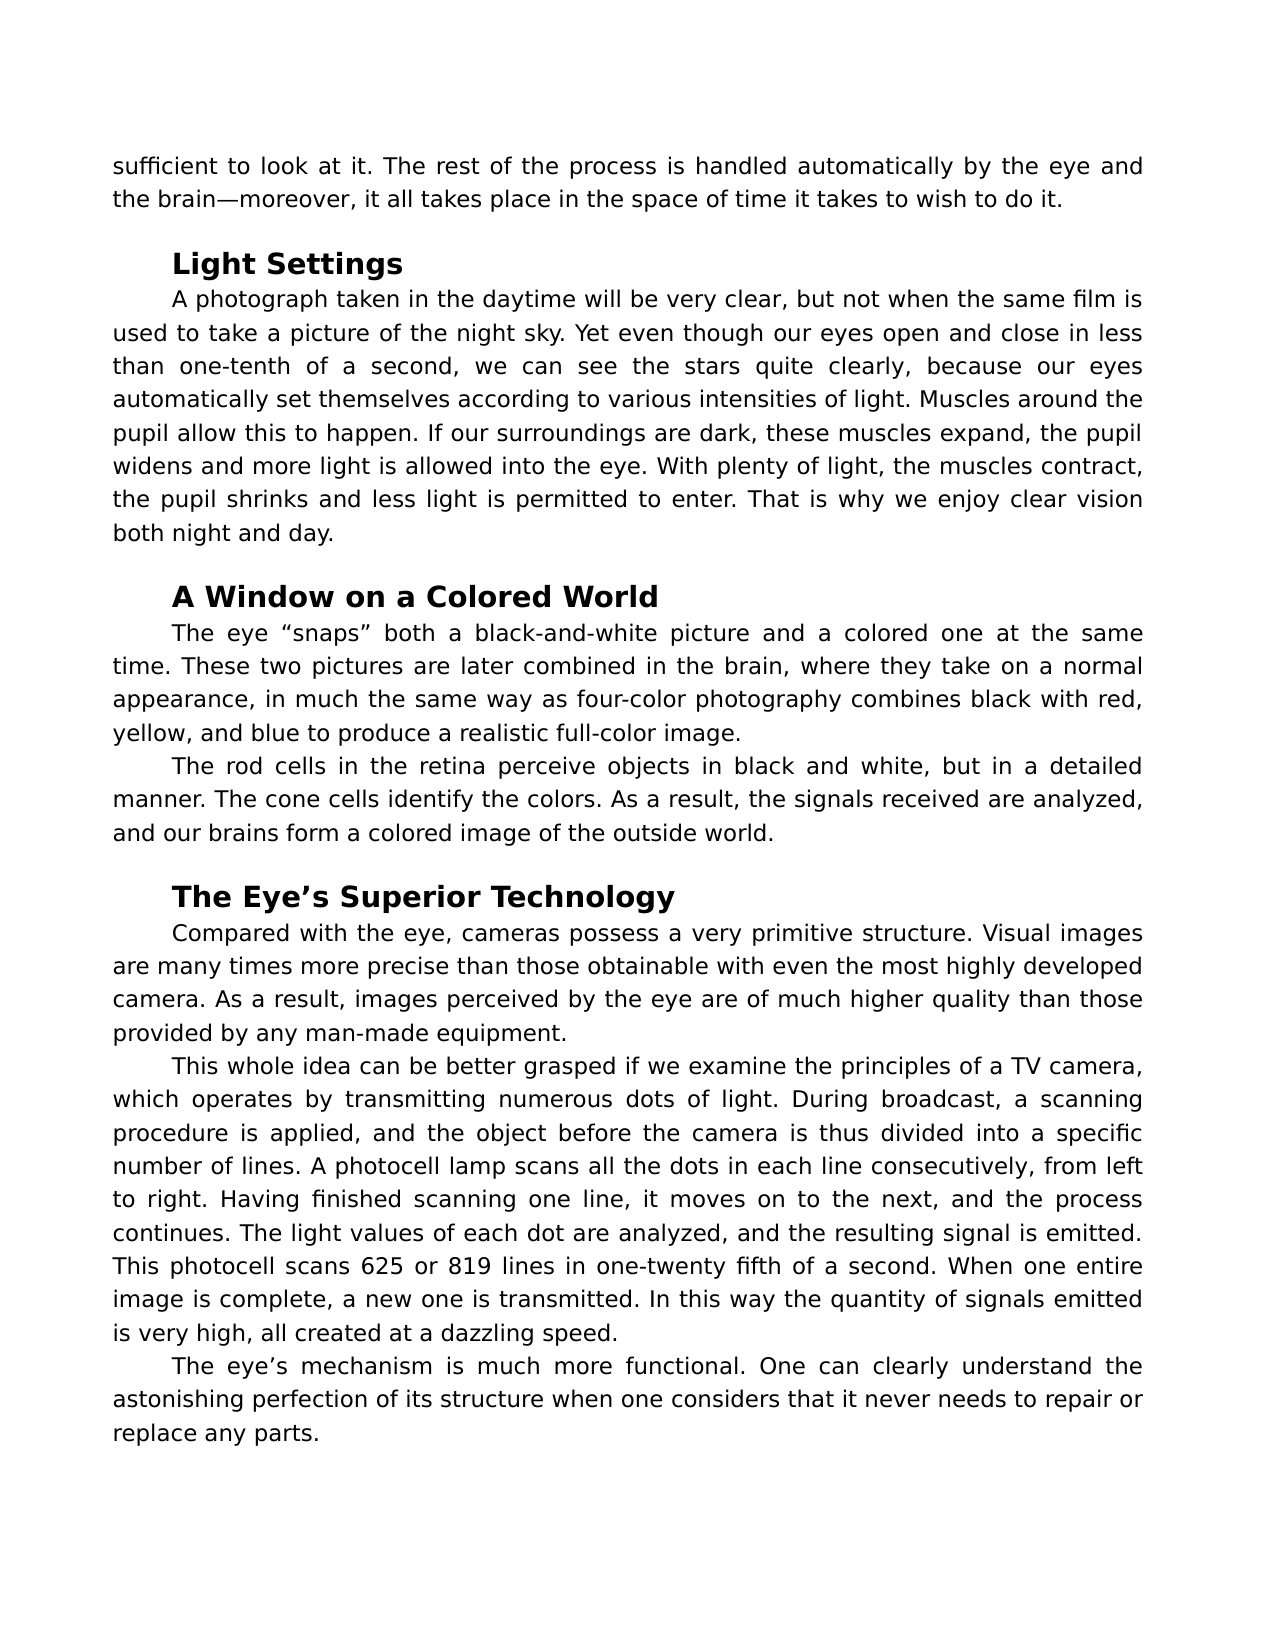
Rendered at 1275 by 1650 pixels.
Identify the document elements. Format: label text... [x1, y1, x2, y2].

text The rod cells in the retina perceive objects in black and white, but in a detailed manner. The cone cells identify the colors. As a result, the signals received are analyzed, and our brains form a colored image of the outside world. [112, 748, 1145, 848]
text A Window on a Colored World [112, 581, 1145, 614]
text Light Settings [112, 248, 1145, 281]
text The eye “snaps” both a black-and-white picture and a colored one at the same time. These two pictures are later combined in the brain, where they take on a normal appearance, in much the same way as four-color photography combines black with red, yellow, and blue to produce a realistic full-color image. [112, 614, 1145, 748]
text The eye’s mechanism is much more functional. One can clearly understand the astonishing perfection of its structure when one considers that it never needs to repair or replace any parts. [112, 1348, 1145, 1448]
text A photograph taken in the daytime will be very clear, but not when the same film is used to take a picture of the night sky. Yet even though our eyes open and close in less than one-tenth of a second, we can see the stars quite clearly, because our eyes automatically set themselves according to various intensities of light. Muscles around the pupil allow this to happen. If our surroundings are dark, these muscles expand, the pupil widens and more light is allowed into the eye. With plenty of light, the muscles contract, the pupil shrinks and less light is permitted to enter. That is why we enjoy clear vision both night and day. [112, 281, 1145, 548]
text This whole idea can be better grasped if we examine the principles of a TV camera, which operates by transmitting numerous dots of light. During broadcast, a scanning procedure is applied, and the object before the camera is thus divided into a specific number of lines. A photocell lamp scans all the dots in each line consecutively, from left to right. Having finished scanning one line, it moves on to the next, and the process continues. The light values of each dot are analyzed, and the resulting signal is emitted. This photocell scans 625 or 819 lines in one-twenty fifth of a second. When one entire image is complete, a new one is transmitted. In this way the quantity of signals emitted is very high, all created at a dazzling speed. [112, 1048, 1145, 1348]
text Compared with the eye, cameras possess a very primitive structure. Visual images are many times more precise than those obtainable with even the most highly developed camera. As a result, images perceived by the eye are of much higher quality than those provided by any man-made equipment. [112, 914, 1145, 1048]
text sufficient to look at it. The rest of the process is handled automatically by the eye and the brain—moreover, it all takes place in the space of time it takes to wish to do it. [112, 148, 1145, 214]
text The Eye’s Superior Technology [112, 881, 1145, 914]
